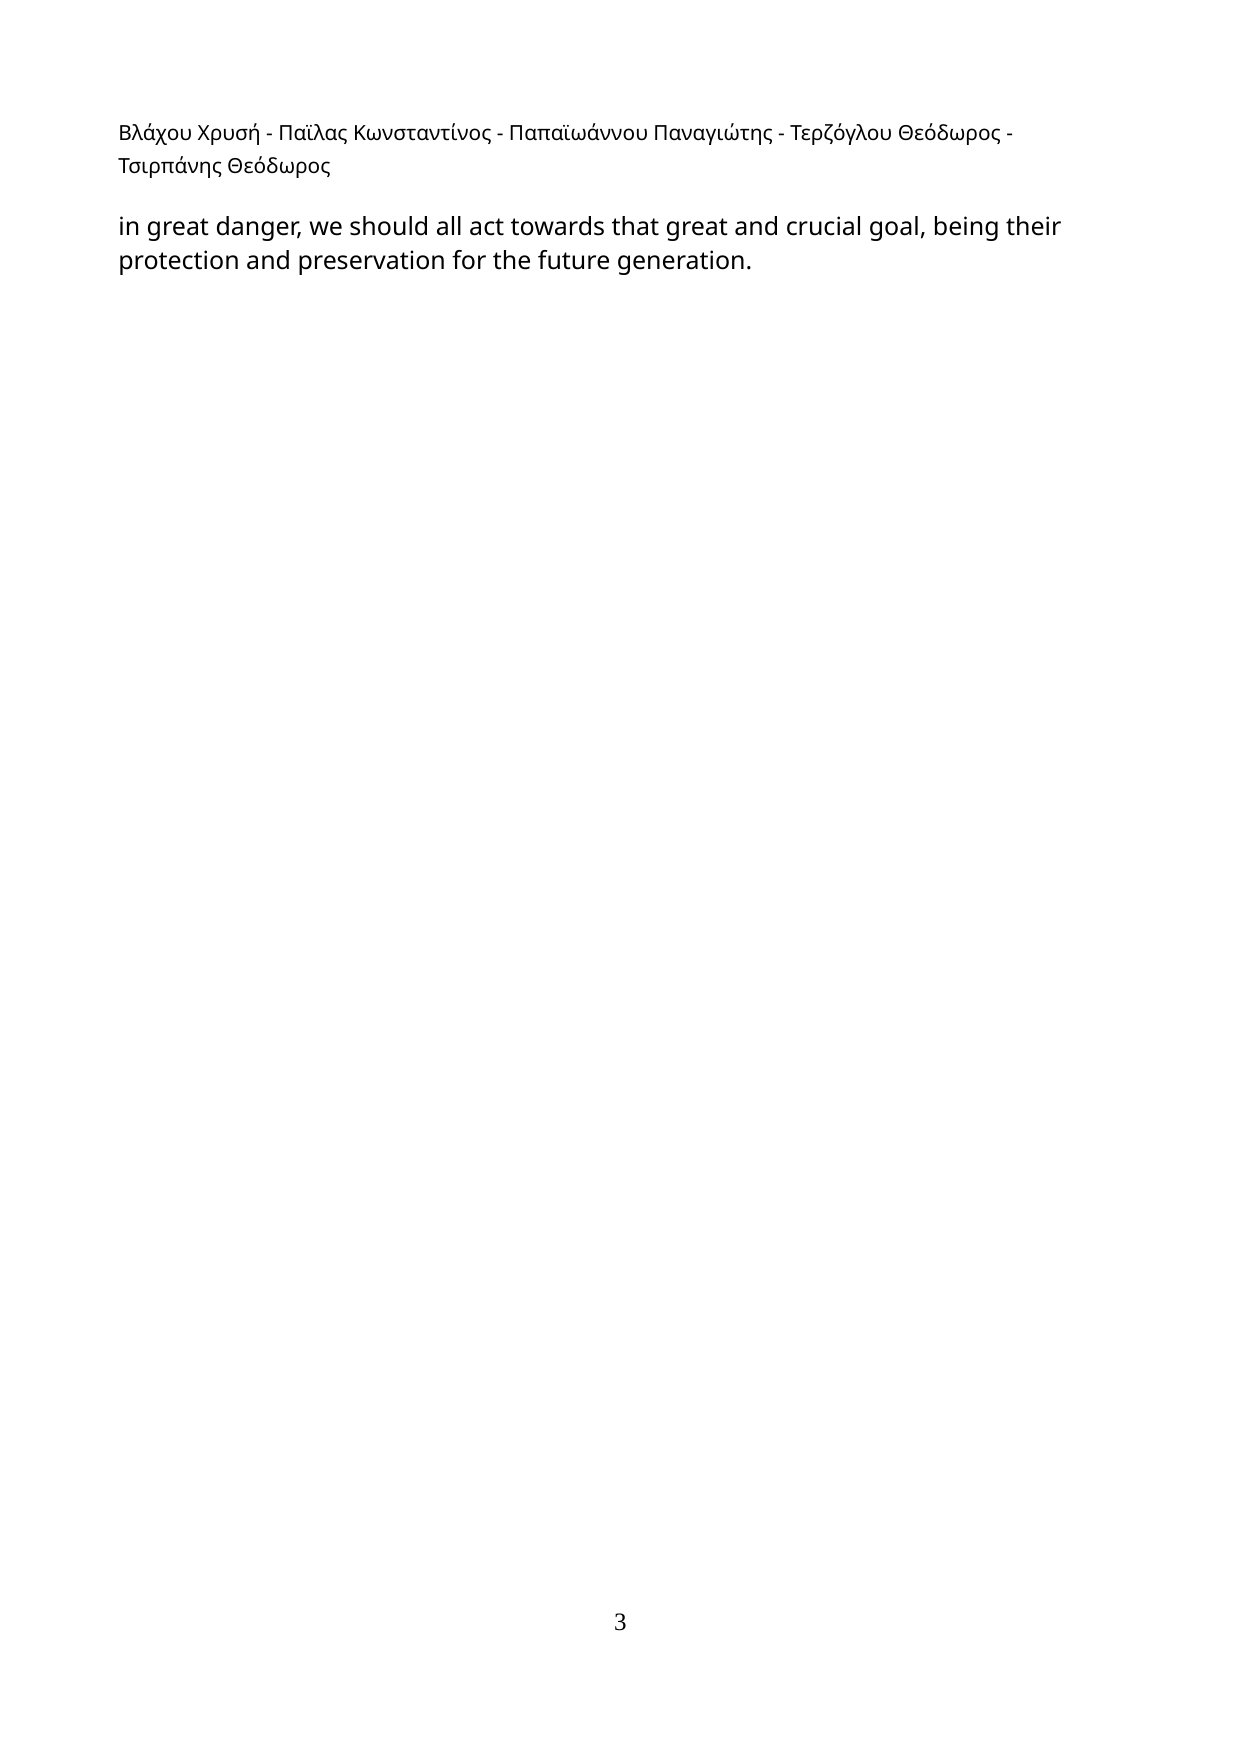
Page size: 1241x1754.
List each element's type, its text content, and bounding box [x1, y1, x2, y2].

text in great danger, we should all act towards that great and crucial goal, being their protection and preservation for the future generation. [118, 209, 1122, 277]
